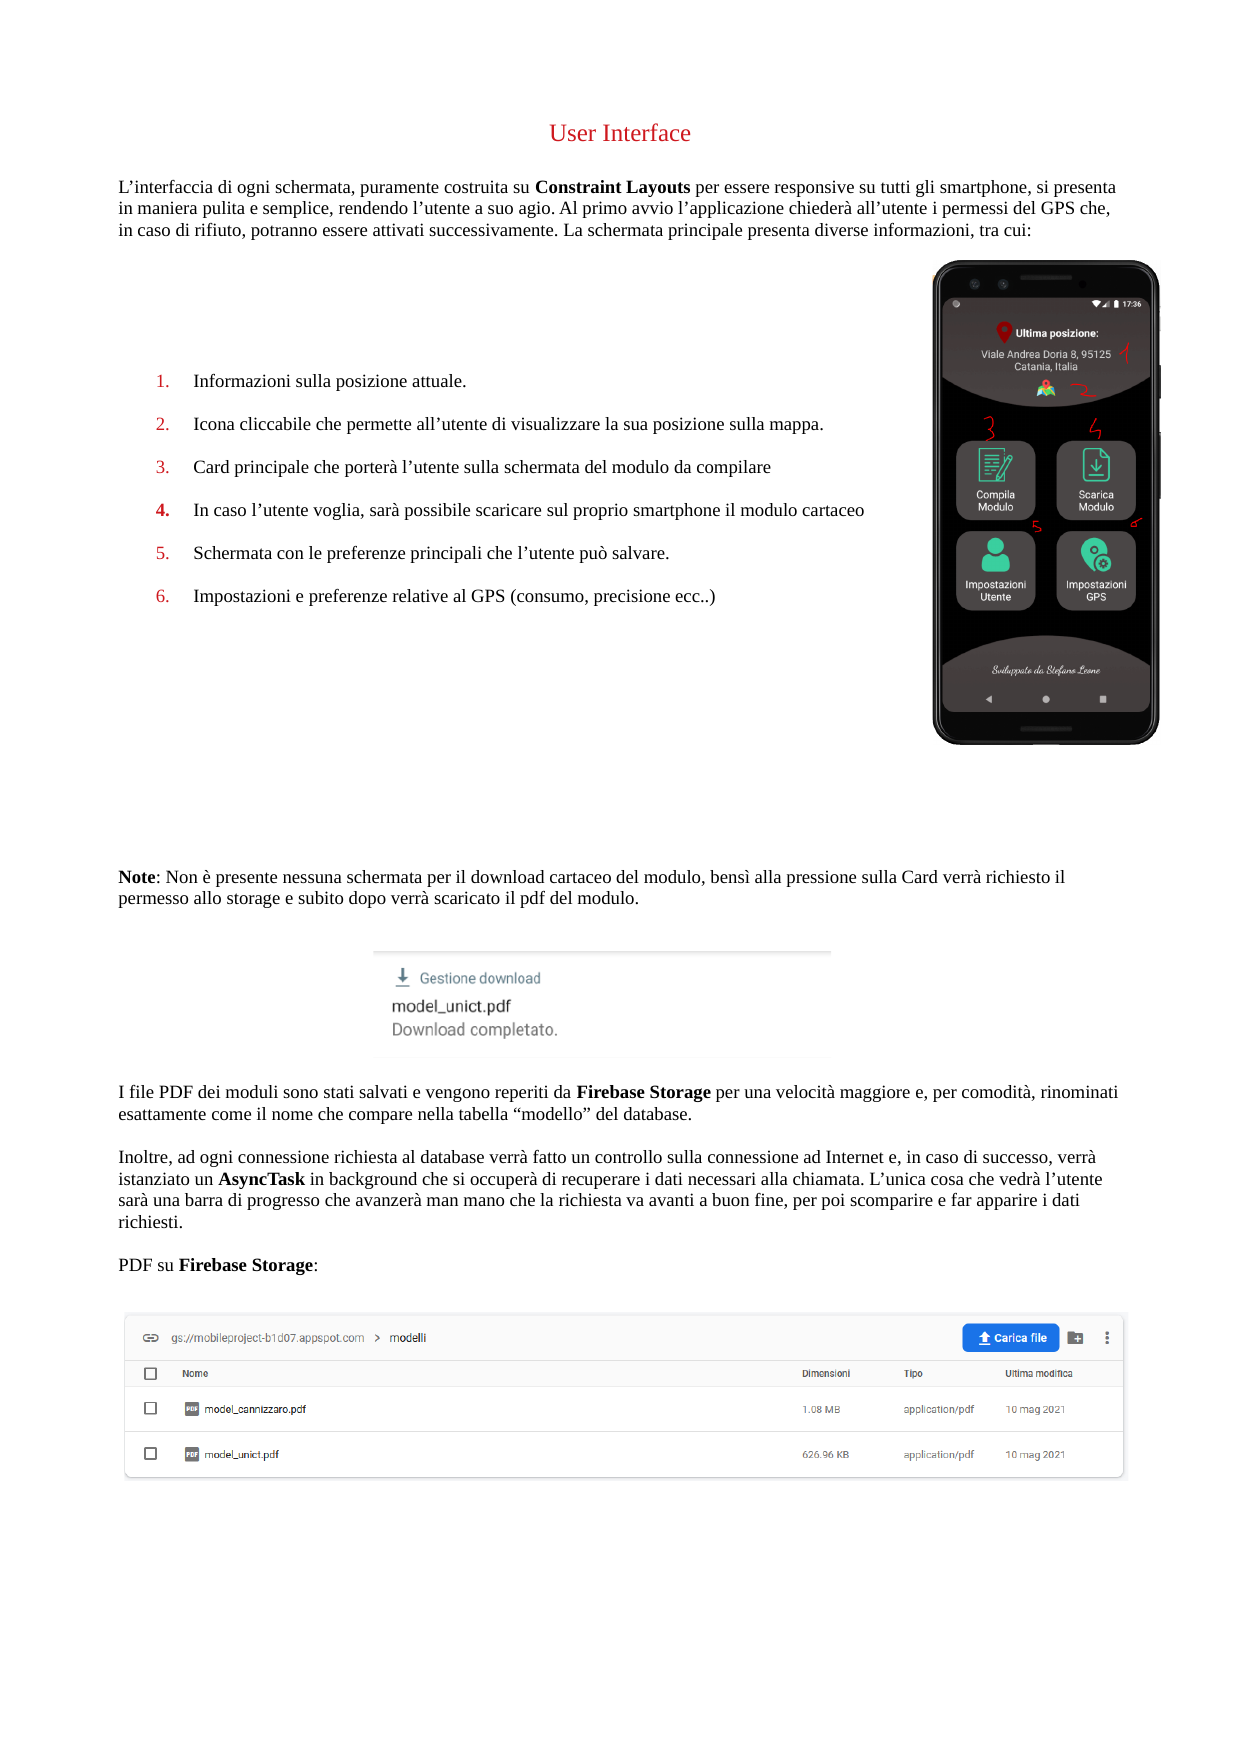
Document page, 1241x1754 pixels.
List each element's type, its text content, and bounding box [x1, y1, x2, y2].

picture [124, 1312, 1129, 1481]
picture [373, 951, 832, 1058]
list In caso l’utente voglia, sarà possibile scaricare sul proprio smartphone il modulo cartaceo [156, 499, 932, 521]
list Impostazioni e preferenze relative al GPS (consumo, precisione ecc..) [156, 585, 932, 607]
text User Interface [118, 118, 1122, 147]
list Schermata con le preferenze principali che l’utente può salvare. [156, 542, 932, 564]
list Icona cliccabile che permette all’utente di visualizzare la sua posizione sulla mappa. [156, 413, 932, 434]
text I file PDF dei moduli sono stati salvati e vengono reperiti da Firebase Storage per una velocità maggiore e, per comodità, rinominati esattamente come il nome che compare nella tabella “modello” del database. [118, 1081, 1122, 1124]
list Informazioni sulla posizione attuale. [156, 370, 932, 391]
text L’interfaccia di ogni schermata, puramente costruita su Constraint Layouts per essere responsive su tutti gli smartphone, si presenta in maniera pulita e semplice, rendendo l’utente a suo agio. Al primo avvio l’applicazione chiederà all’utente i permessi del GPS che, in caso di rifiuto, potranno essere attivati successivamente. La schermata principale presenta diverse informazioni, tra cui: [118, 176, 1122, 240]
text PDF su Firebase Storage: [118, 1254, 1122, 1275]
list Card principale che porterà l’utente sulla schermata del modulo da compilare [156, 456, 932, 477]
text Note: Non è presente nessuna schermata per il download cartaceo del modulo, bensì alla pressione sulla Card verrà richiesto il permesso allo storage e subito dopo verrà scaricato il pdf del modulo. [118, 866, 1122, 909]
picture [932, 260, 1161, 745]
text Inoltre, ad ogni connessione richiesta al database verrà fatto un controllo sulla connessione ad Internet e, in caso di successo, verrà istanziato un AsyncTask in background che si occuperà di recuperare i dati necessari alla chiamata. L’unica cosa che vedrà l’utente sarà una barra di progresso che avanzerà man mano che la richiesta va avanti a buon fine, per poi scomparire e far apparire i dati richiesti. [118, 1146, 1122, 1232]
